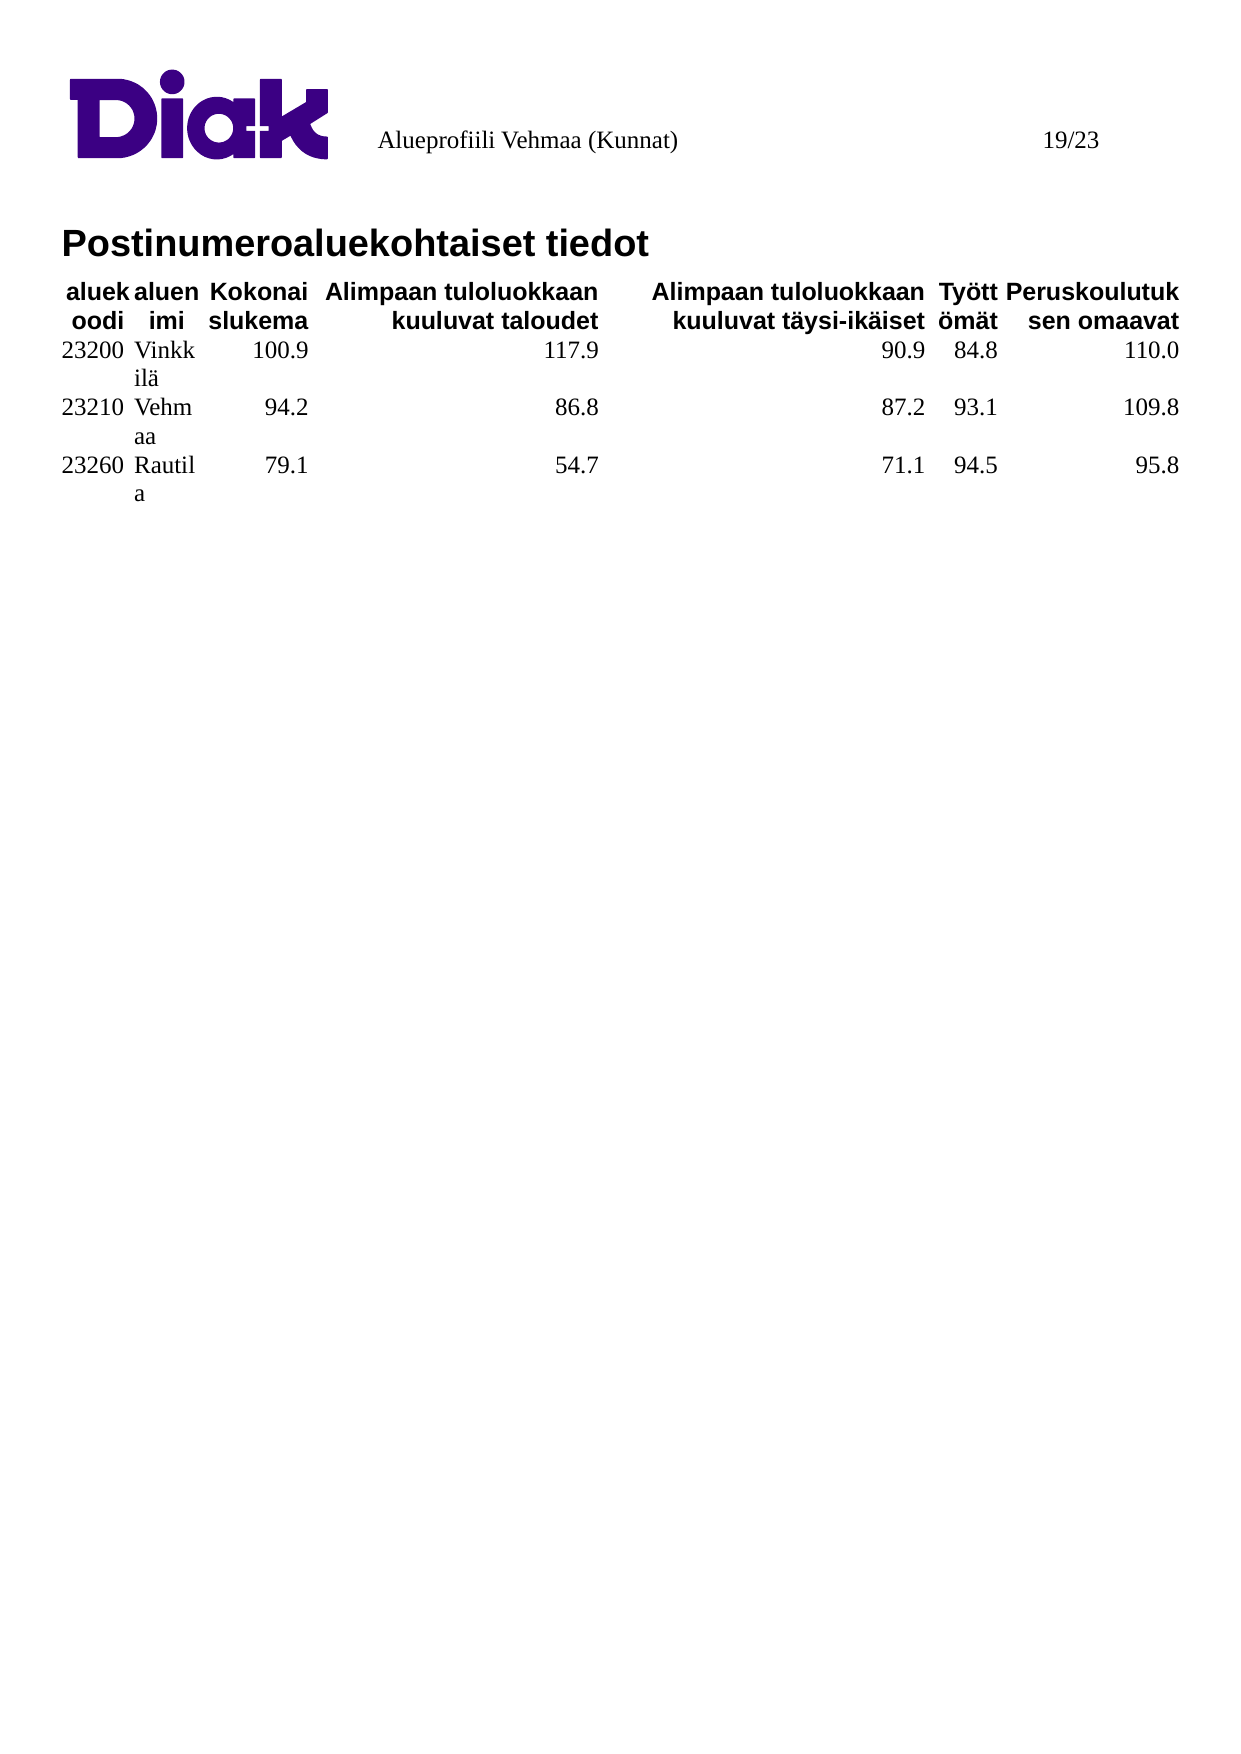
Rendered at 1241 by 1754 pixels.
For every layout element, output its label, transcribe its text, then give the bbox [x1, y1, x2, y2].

table_cell 87.2 [599, 392, 925, 450]
table_cell 90.9 [599, 335, 925, 392]
table_cell 93.1 [925, 392, 998, 450]
table_header Alimpaan tuloluokkaan kuuluvat täysi-ikäiset [599, 277, 925, 335]
table_cell 94.5 [925, 450, 998, 507]
table_header aluekoodi [61, 277, 134, 335]
table_cell 117.9 [308, 335, 598, 392]
table_cell Vinkkilä [134, 335, 199, 392]
table_cell 94.2 [199, 392, 308, 450]
table_cell 100.9 [199, 335, 308, 392]
subtitle Postinumeroaluekohtaiset tiedot [61, 221, 1179, 265]
table_cell Rautila [134, 450, 199, 507]
table_cell 79.1 [199, 450, 308, 507]
table_cell 86.8 [308, 392, 598, 450]
table_cell 110.0 [998, 335, 1179, 392]
table_header Kokonaislukema [199, 277, 308, 335]
table_cell 23210 [61, 392, 134, 450]
table_header Peruskoulutuksen omaavat [998, 277, 1179, 335]
table_cell 23260 [61, 450, 134, 507]
table_header Alimpaan tuloluokkaan kuuluvat taloudet [308, 277, 598, 335]
table_cell 109.8 [998, 392, 1179, 450]
table_header Työttömät [925, 277, 998, 335]
table_header aluenimi [134, 277, 199, 335]
table_cell 84.8 [925, 335, 998, 392]
table_cell Vehmaa [134, 392, 199, 450]
table_cell 23200 [61, 335, 134, 392]
table_cell 71.1 [599, 450, 925, 507]
table_cell 95.8 [998, 450, 1179, 507]
table_cell 54.7 [308, 450, 598, 507]
